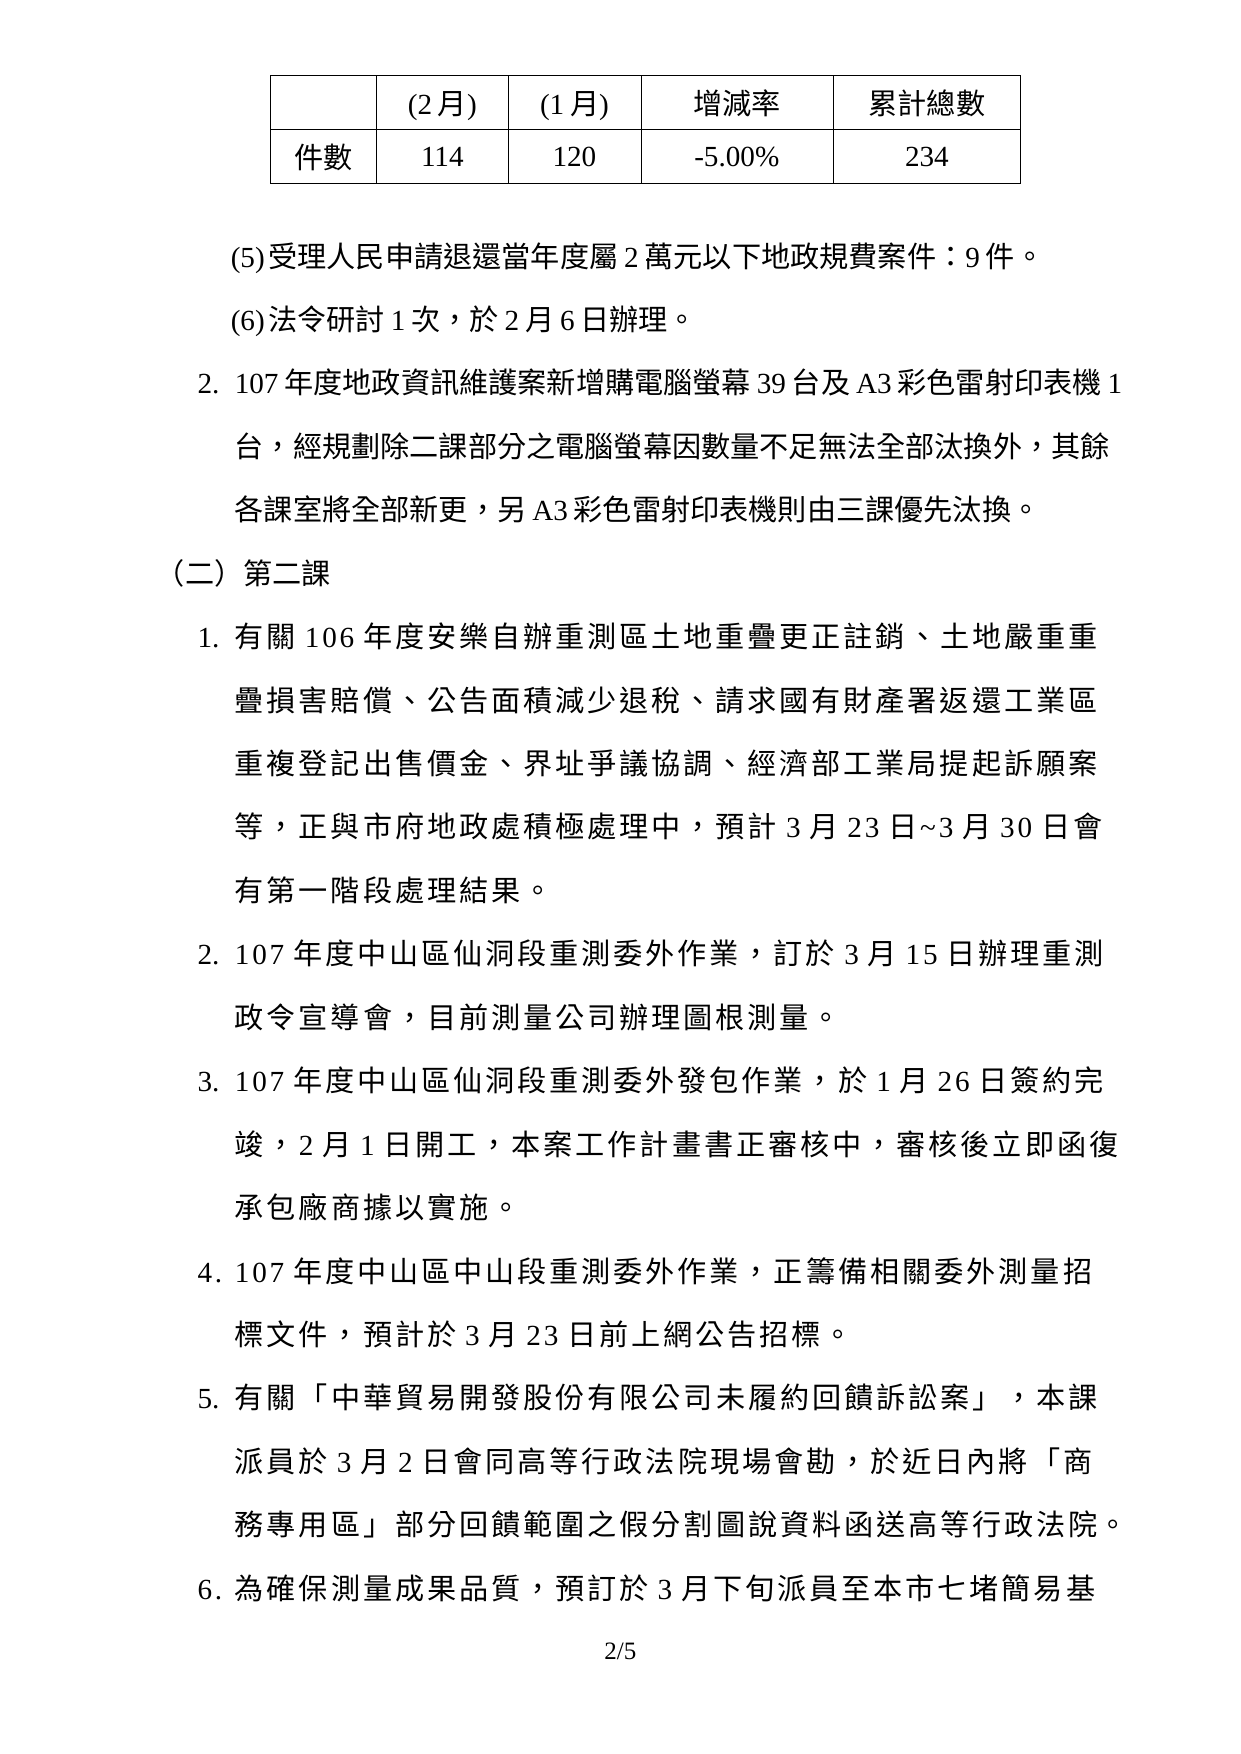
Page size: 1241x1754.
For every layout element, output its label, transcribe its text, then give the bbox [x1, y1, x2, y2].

list 第二課 [156, 550, 1122, 593]
list 107年度中山區仙洞段重測委外作業，訂於3月15日辦理重測政令宣導會，目前測量公司辦理圖根測量。 [197, 931, 1122, 1037]
table_cell 120 [509, 130, 641, 183]
table_header (1月) [509, 76, 641, 129]
list 107年度中山區仙洞段重測委外發包作業，於1月26日簽約完竣，2月1日開工，本案工作計畫書正審核中，審核後立即函復承包廠商據以實施。 [197, 1058, 1122, 1227]
list 有關「中華貿易開發股份有限公司未履約回饋訴訟案」，本課派員於3月2日會同高等行政法院現場會勘，於近日內將「商務專用區」部分回饋範圍之假分割圖說資料函送高等行政法院。 [197, 1375, 1122, 1544]
list 有關106年度安樂自辦重測區土地重疊更正註銷、土地嚴重重疊損害賠償、公告面積減少退稅、請求國有財產署返還工業區重複登記出售價金、界址爭議協調、經濟部工業局提起訴願案等，正與市府地政處積極處理中，預計3月23日~3月30日會有第一階段處理結果。 [197, 614, 1122, 910]
table_cell 114 [377, 130, 508, 183]
list 受理人民申請退還當年度屬2萬元以下地政規費案件：9件。 [231, 233, 1122, 275]
table_header 累計總數 [834, 76, 1020, 129]
table_header [271, 76, 376, 129]
list 法令研討1次，於2月6日辦理。 [231, 297, 1122, 339]
table_cell 234 [834, 130, 1020, 183]
list 107年度地政資訊維護案新增購電腦螢幕39台及A3彩色雷射印表機1台，經規劃除二課部分之電腦螢幕因數量不足無法全部汰換外，其餘各課室將全部新更，另A3彩色雷射印表機則由三課優先汰換。 [197, 360, 1122, 529]
table_cell 件數 [271, 130, 376, 183]
table_header 增減率 [642, 76, 833, 129]
table_header (2月) [377, 76, 508, 129]
table_cell -5.00% [642, 130, 833, 183]
list 為確保測量成果品質，預訂於3月下旬派員至本市七堵簡易基 [197, 1565, 1122, 1608]
list 107年度中山區中山段重測委外作業，正籌備相關委外測量招標文件，預計於3月23日前上網公告招標。 [197, 1248, 1122, 1354]
